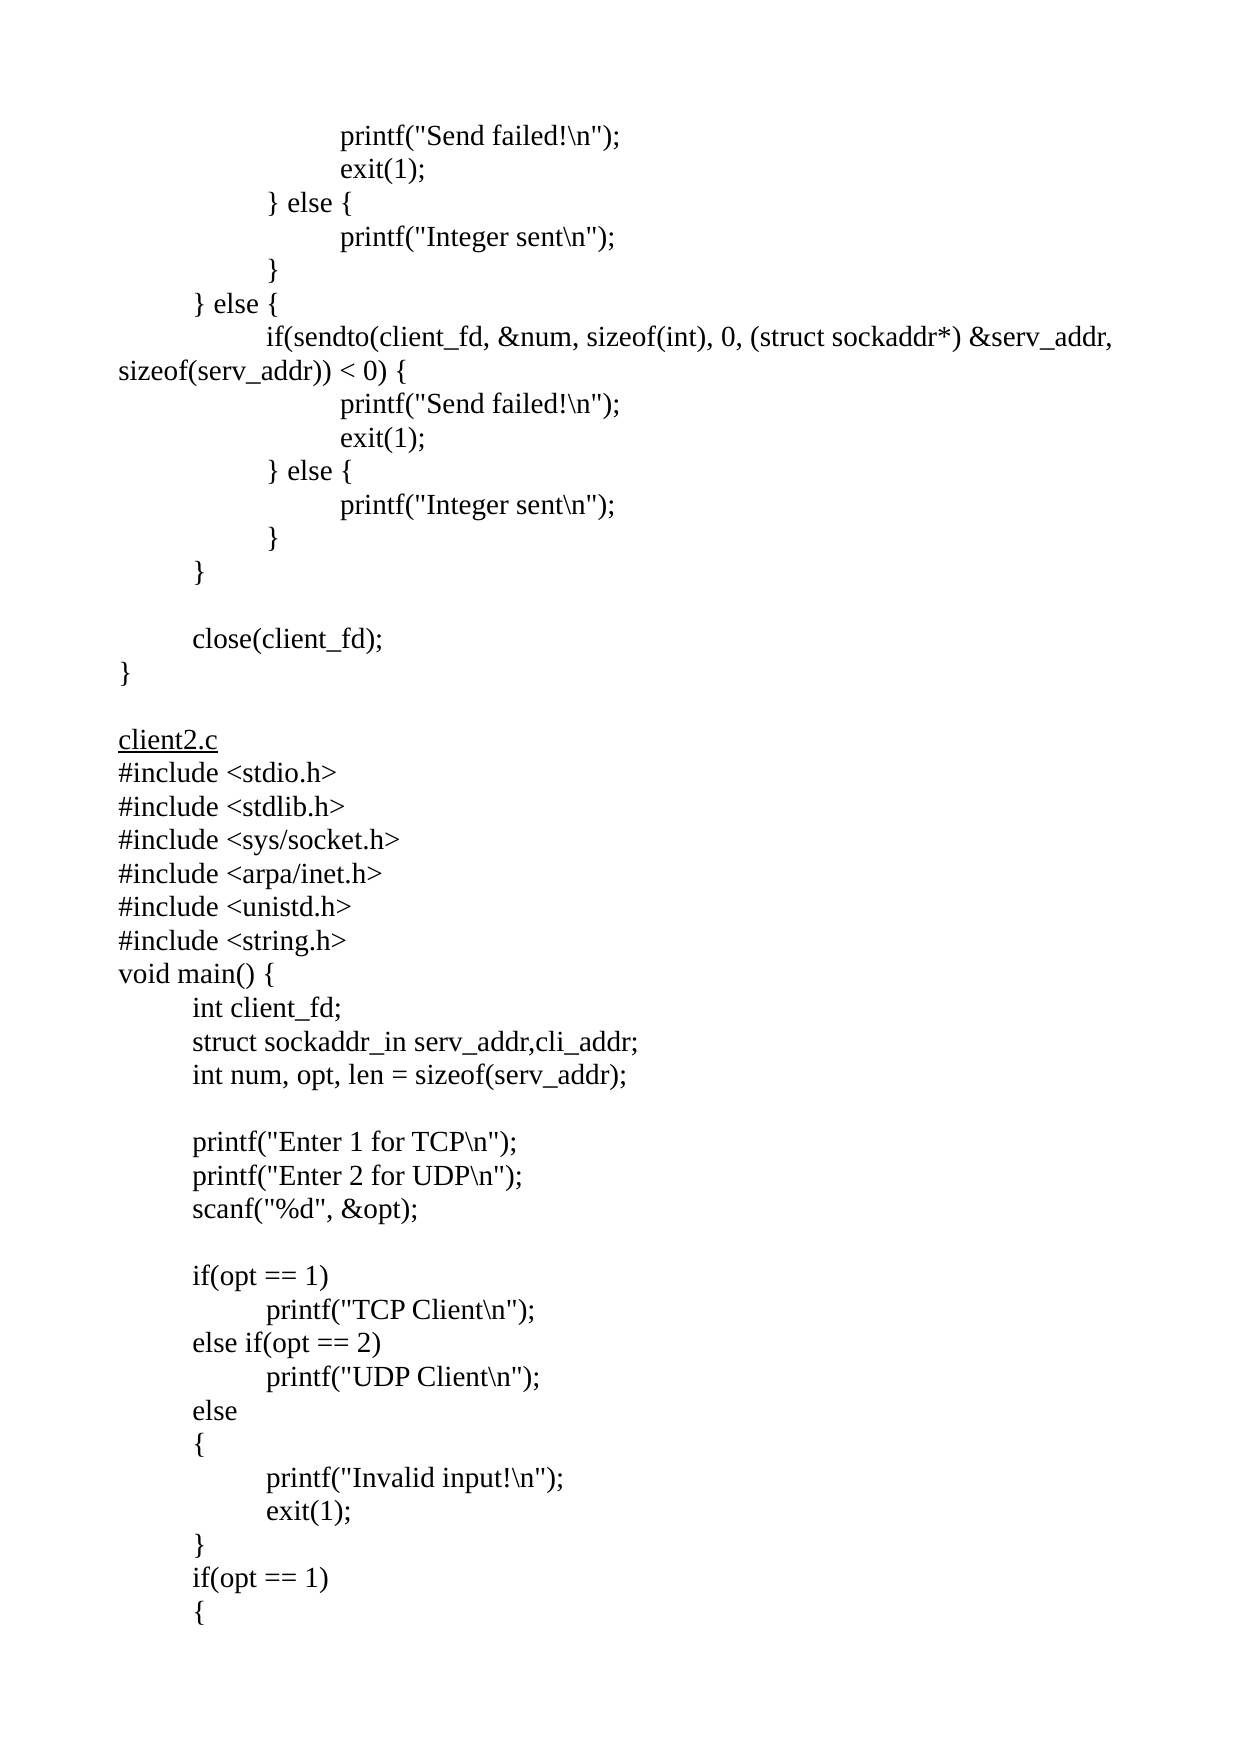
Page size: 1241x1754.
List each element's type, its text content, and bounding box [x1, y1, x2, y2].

text exit(1); [118, 152, 1122, 185]
text } else { [118, 453, 1122, 487]
text } else { [118, 185, 1122, 219]
text struct sockaddr_in serv_addr,cli_addr; [118, 1024, 1122, 1057]
text int client_fd; [118, 990, 1122, 1024]
text } [118, 554, 1122, 588]
text } [118, 1527, 1122, 1560]
text scanf("%d", &opt); [118, 1191, 1122, 1225]
text if(opt == 1) [118, 1560, 1122, 1594]
text client2.c [118, 722, 1122, 755]
text if(opt == 1) [118, 1258, 1122, 1292]
text } [118, 521, 1122, 554]
text printf("Invalid input!\n"); [118, 1460, 1122, 1493]
text printf("UDP Client\n"); [118, 1359, 1122, 1393]
text #include <sys/socket.h> [118, 822, 1122, 856]
text close(client_fd); [118, 621, 1122, 655]
text printf("Enter 1 for TCP\n"); [118, 1124, 1122, 1158]
text printf("Send failed!\n"); [118, 118, 1122, 152]
text #include <unistd.h> [118, 889, 1122, 923]
text exit(1); [118, 1493, 1122, 1527]
text if(sendto(client_fd, &num, sizeof(int), 0, (struct sockaddr*) &serv_addr, sizeof(serv_addr)) < 0) { [118, 319, 1122, 386]
text else if(opt == 2) [118, 1326, 1122, 1359]
text { [118, 1594, 1122, 1627]
text printf("TCP Client\n"); [118, 1292, 1122, 1326]
text } else { [118, 286, 1122, 319]
text } [118, 252, 1122, 286]
text else [118, 1393, 1122, 1426]
text #include <stdio.h> [118, 755, 1122, 789]
text void main() { [118, 957, 1122, 990]
text } [118, 655, 1122, 688]
text printf("Integer sent\n"); [118, 487, 1122, 521]
text #include <string.h> [118, 923, 1122, 957]
text printf("Send failed!\n"); [118, 386, 1122, 420]
text #include <stdlib.h> [118, 789, 1122, 822]
text exit(1); [118, 420, 1122, 453]
text #include <arpa/inet.h> [118, 856, 1122, 889]
text printf("Enter 2 for UDP\n"); [118, 1158, 1122, 1191]
text printf("Integer sent\n"); [118, 219, 1122, 252]
text { [118, 1426, 1122, 1460]
text int num, opt, len = sizeof(serv_addr); [118, 1057, 1122, 1091]
